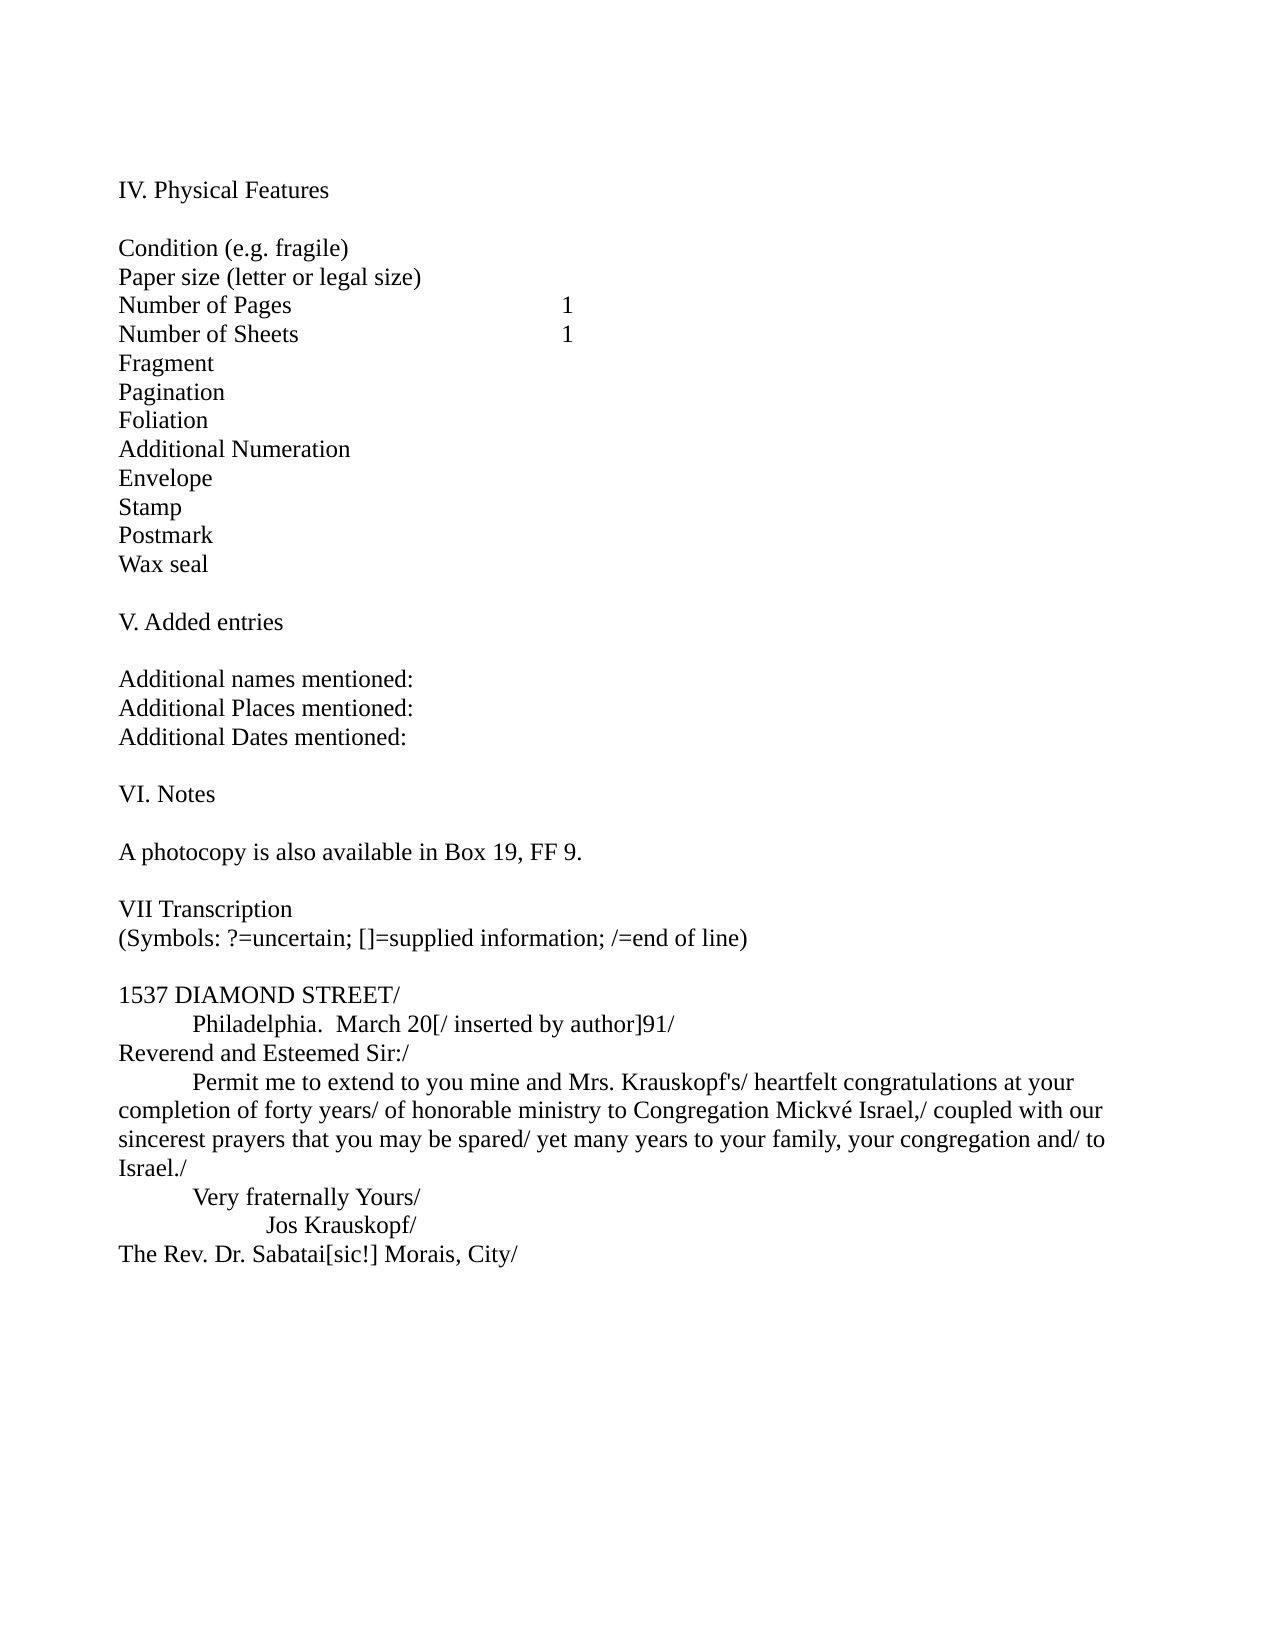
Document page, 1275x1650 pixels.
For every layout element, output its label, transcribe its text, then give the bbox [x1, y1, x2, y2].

text Reverend and Esteemed Sir:/ [118, 1038, 1157, 1067]
text Additional Dates mentioned: [118, 722, 1157, 751]
text Foliation [118, 406, 1157, 434]
text Number of Sheets 1 [118, 319, 1157, 348]
text Postma rk [118, 521, 1157, 549]
text Very fraternally Yours/ [118, 1182, 1157, 1211]
text IV. Physical Features [118, 176, 1157, 204]
text Jos Krauskopf/ [118, 1211, 1157, 1239]
text 1537 DIAMOND STREET/ [118, 981, 1157, 1009]
text The Rev. Dr. Sabatai[sic!] Morais, City/ [118, 1239, 1157, 1268]
text A photocopy is also available in Box 19, FF 9. [118, 837, 1157, 866]
text Pagination [118, 377, 1157, 406]
text VI. Notes [118, 779, 1157, 808]
text Condition (e.g. fragile) [118, 233, 1157, 262]
text Philadelphia. March 20[/ inserted by author]91/ [118, 1009, 1157, 1038]
text Fragment [118, 348, 1157, 377]
text Additional Numeration [118, 434, 1157, 463]
text (Symbols: ?=uncertain; []=supplied information; /=end of line) [118, 923, 1157, 952]
text Paper size (letter or legal size) [118, 262, 1157, 291]
text V. Added entries [118, 607, 1157, 636]
text Envelope [118, 463, 1157, 492]
text Additional names mentioned: [118, 664, 1157, 693]
text Stamp [118, 492, 1157, 521]
text Number of Pages 1 [118, 291, 1157, 319]
text Additional Places mentioned: [118, 693, 1157, 722]
text Permit me to extend to you mine and Mrs. Krauskopf's/ heartfelt congratulations at your completion of forty years/ of honorable ministry to Congregation Mickvé Israel,/ coupled with our sincerest prayers that you may be spared/ yet many years to your family, your congregation and/ to Israel./ [118, 1067, 1157, 1182]
text VII Transcription [118, 894, 1157, 923]
text Wax seal [118, 549, 1157, 578]
